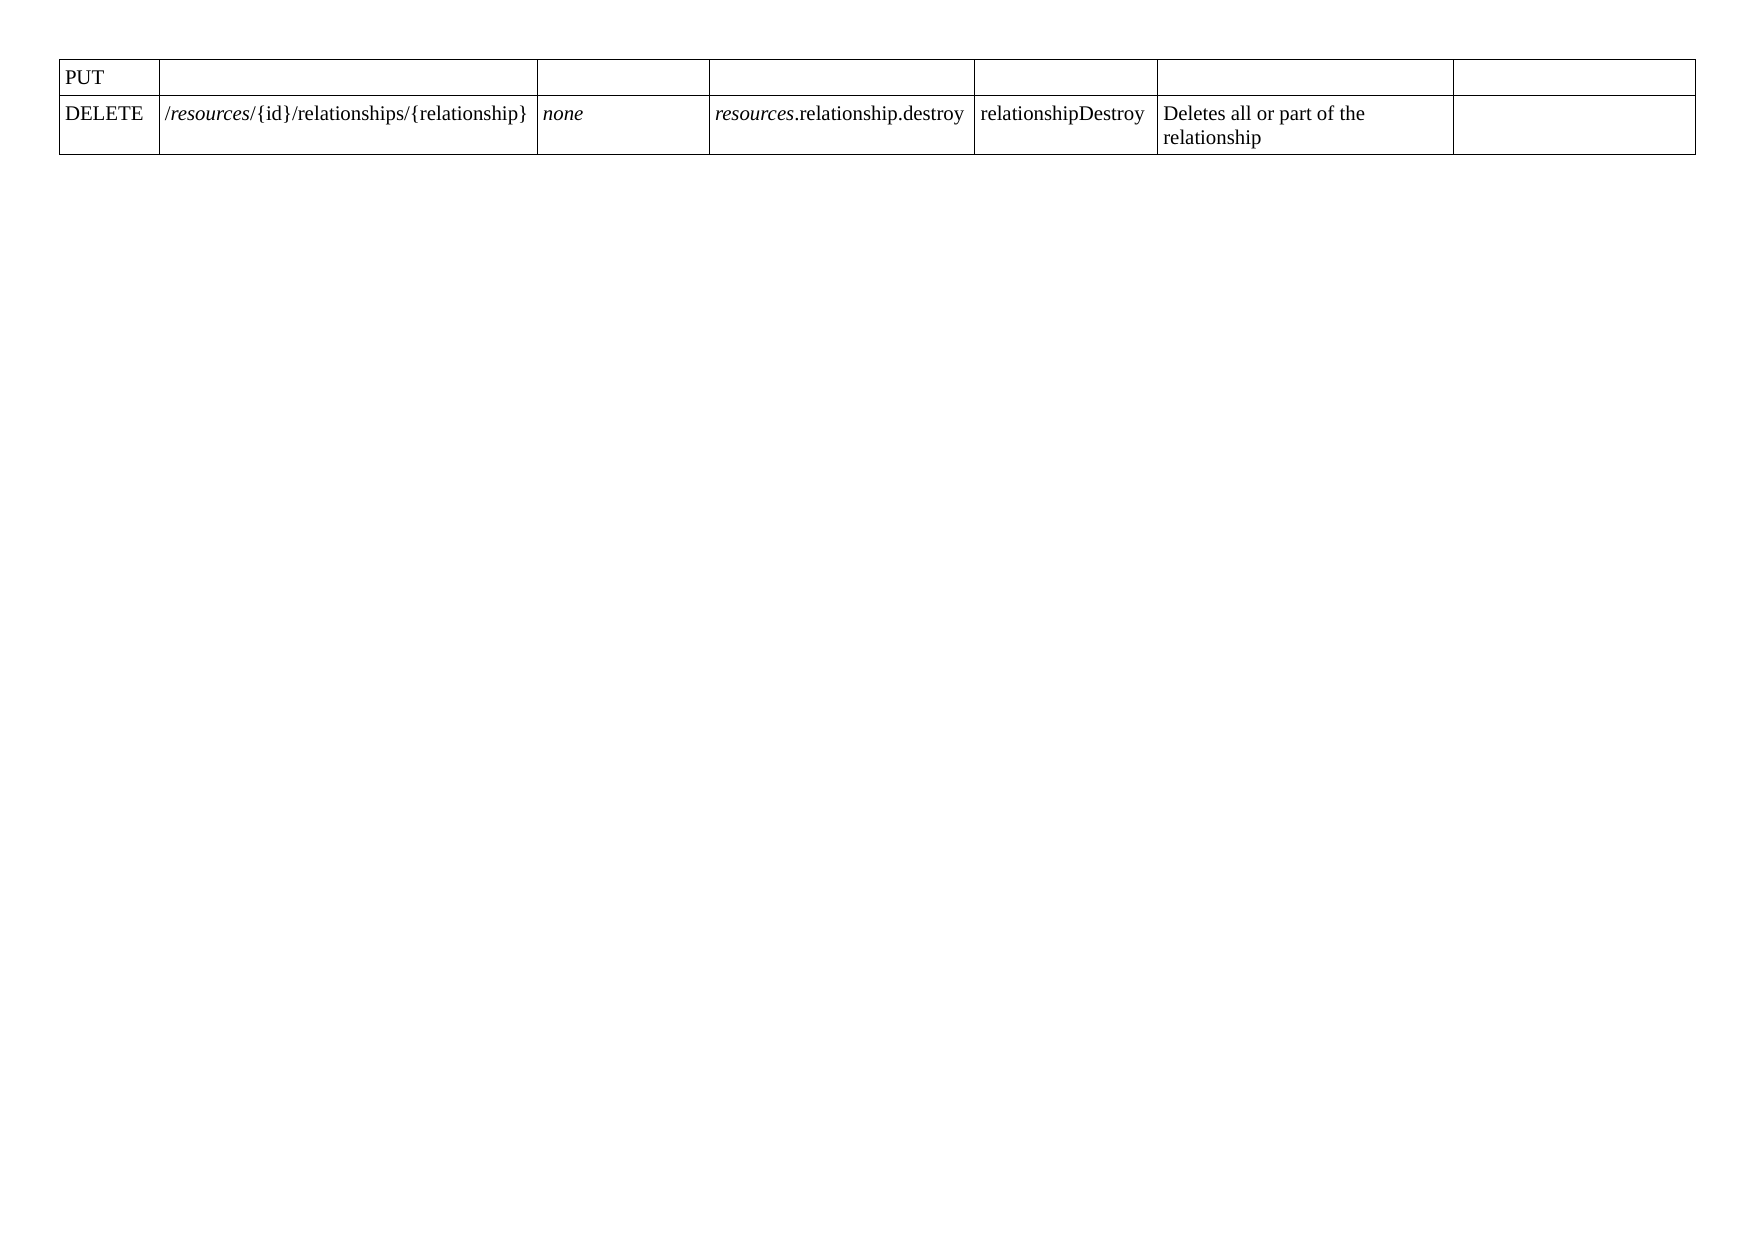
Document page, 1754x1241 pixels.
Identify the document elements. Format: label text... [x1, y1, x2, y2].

table_cell [160, 60, 537, 95]
table_cell PUT [60, 60, 159, 95]
table_cell [975, 60, 1157, 95]
table_cell DELETE [60, 96, 159, 154]
table_cell [538, 60, 709, 95]
table_cell Deletes all or part of the relationship [1158, 96, 1453, 154]
table_cell relationshipDestroy [975, 96, 1157, 154]
table_cell [710, 60, 974, 95]
table_cell /resources/{id}/relationships/{relationship} [160, 96, 537, 154]
table_cell resources.relationship.destroy [710, 96, 974, 154]
table_cell [1158, 60, 1453, 95]
table_cell [1454, 60, 1695, 95]
table_cell [1454, 96, 1695, 154]
table_cell none [538, 96, 709, 154]
